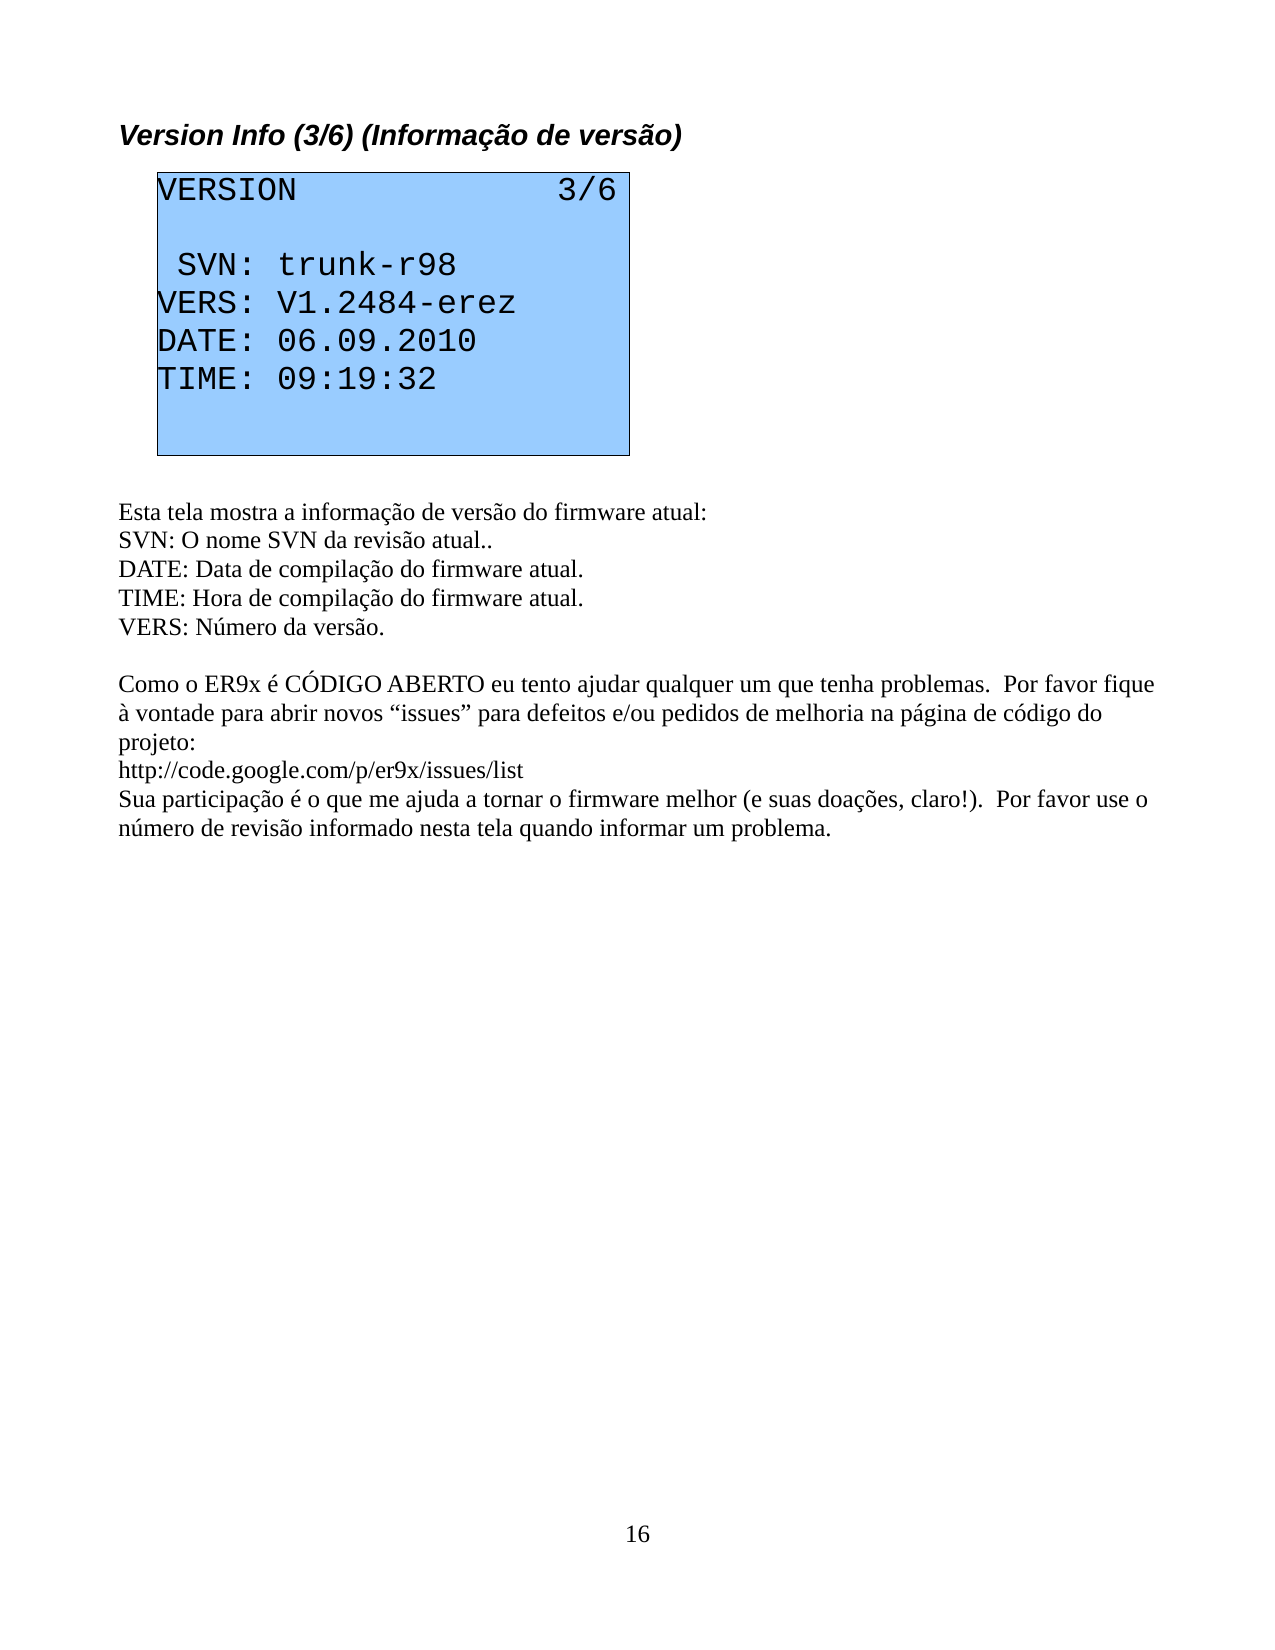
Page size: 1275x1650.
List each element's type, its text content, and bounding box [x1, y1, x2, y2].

subtitle Version Info (3/6) (Informação de versão) [118, 118, 1157, 152]
text VERS: Número da versão. [118, 612, 1157, 641]
text SVN: O nome SVN da revisão atual.. [118, 526, 1157, 554]
text DATE: Data de compilação do firmware atual. [118, 554, 1157, 583]
text Como o ER9x é CÓDIGO ABERTO eu tento ajudar qualquer um que tenha problemas. Por favor fique à vontade para abrir novos “issues” para defeitos e/ou pedidos de melhoria na página de código do projeto: [118, 669, 1157, 756]
text TIME: Hora de compilação do firmware atual. [118, 583, 1157, 612]
text Sua participação é o que me ajuda a tornar o firmware melhor (e suas doações, claro!). Por favor use o número de revisão informado nesta tela quando informar um problema. [118, 784, 1157, 842]
text http://code.google.com/p/er9x/issues/list [118, 756, 1157, 784]
text Esta tela mostra a informação de versão do firmware atual: [118, 497, 1157, 526]
